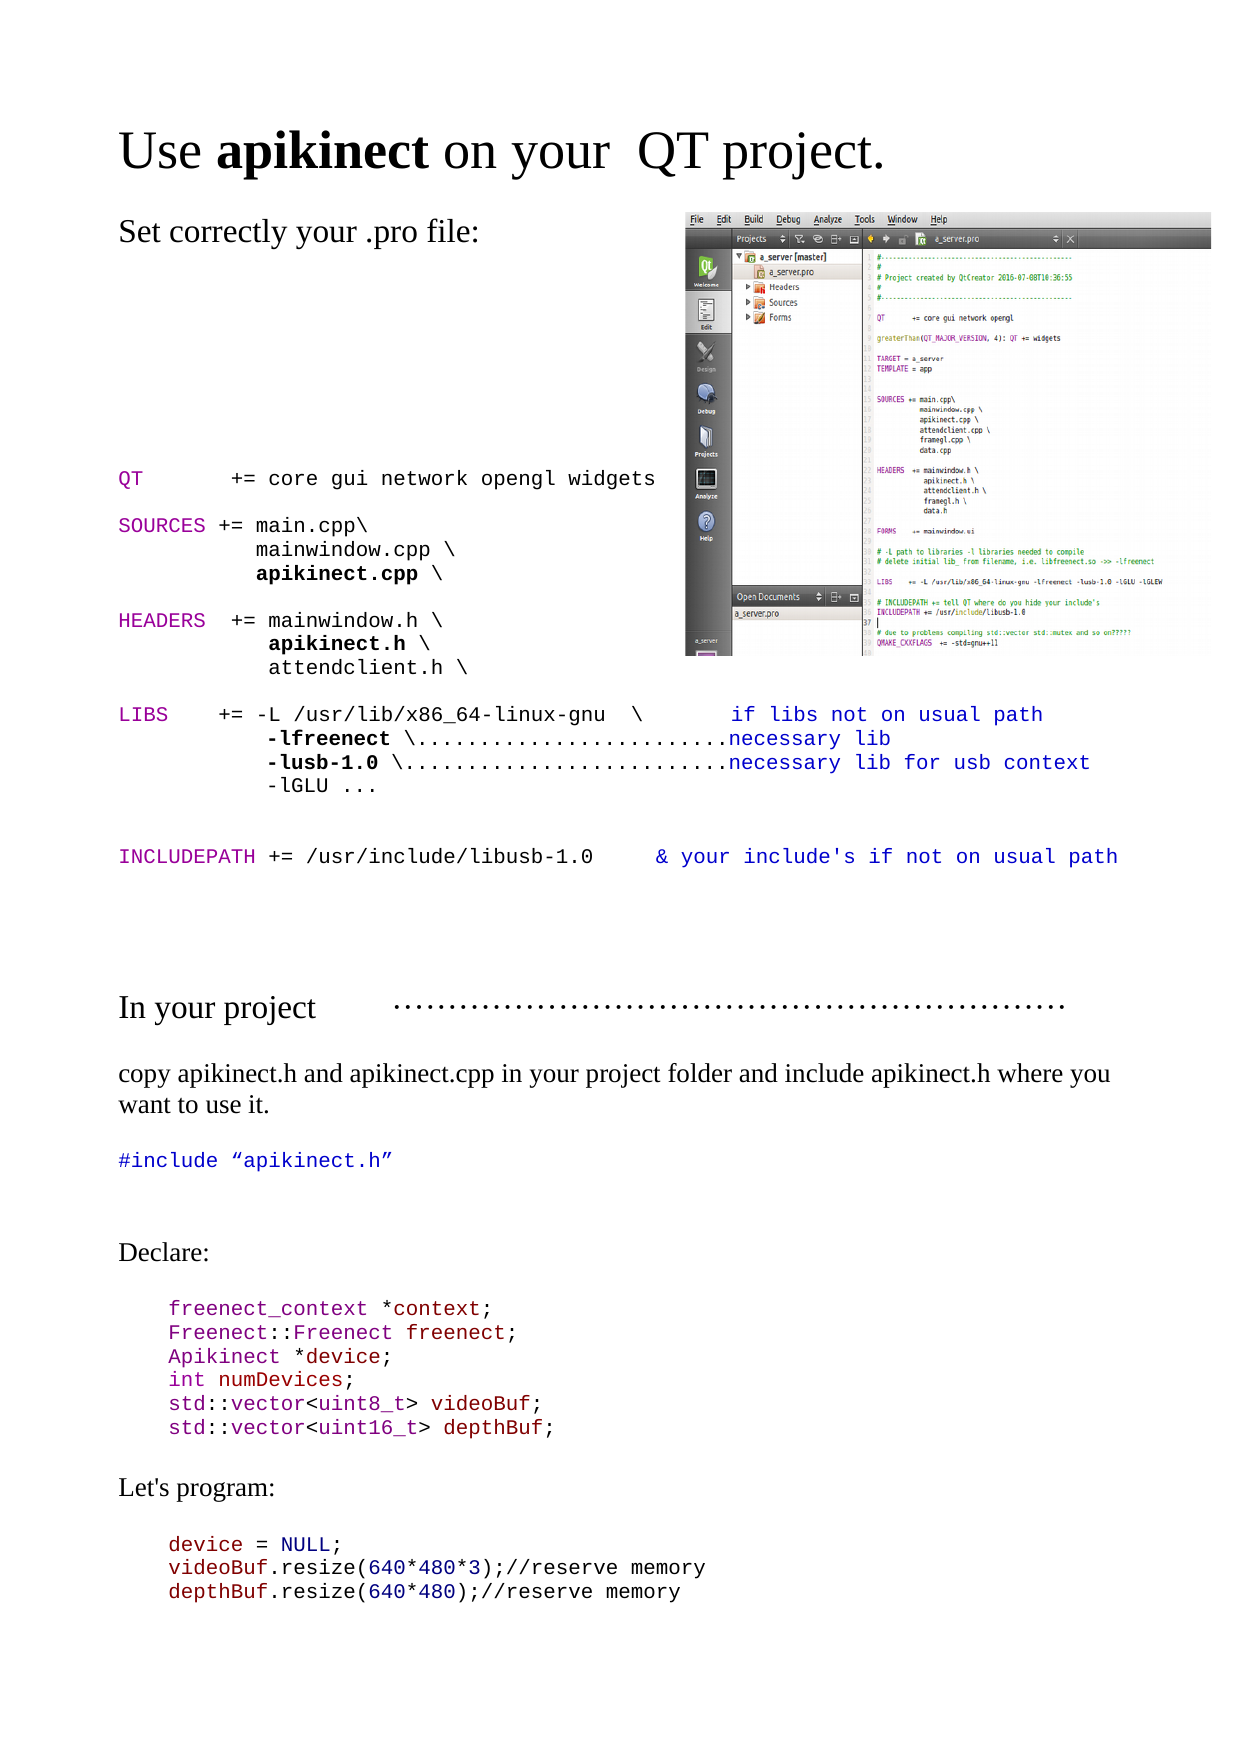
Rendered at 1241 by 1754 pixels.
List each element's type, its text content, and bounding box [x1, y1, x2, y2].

text HEADERS += mainwindow.h \ [118, 610, 685, 633]
text Freenect::Freenect freenect; [118, 1322, 1122, 1346]
text int numDevices; [118, 1369, 1122, 1393]
text mainwindow.cpp \ [118, 539, 685, 562]
text Set correctly your .pro file: [118, 212, 685, 250]
text depthBuf.resize(640*480);//reserve memory [118, 1581, 1122, 1605]
text -lusb-1.0 \..........................necessary lib for usb context [118, 752, 1122, 775]
text apikinect.cpp \ [118, 562, 685, 586]
text INCLUDEPATH += /usr/include/libusb-1.0 & your include's if not on usual path [118, 846, 1122, 870]
text #include “apikinect.h” [118, 1150, 1122, 1174]
text Use apikinect on your QT project. [118, 118, 1122, 180]
text LIBS += -L /usr/lib/x86_64-linux-gnu \ if libs not on usual path [118, 704, 1122, 728]
text attendclient.h \ [118, 657, 1122, 681]
text std::vector<uint8_t> videoBuf; [118, 1393, 1122, 1417]
text copy apikinect.h and apikinect.cpp in your project folder and include apikinect.h where you want to use it. [118, 1057, 1122, 1119]
text SOURCES += main.cpp\ [118, 515, 685, 539]
text videoBuf.resize(640*480*3);//reserve memory [118, 1557, 1122, 1581]
text freenect_context *context; [118, 1298, 1122, 1322]
text device = NULL; [118, 1534, 1122, 1557]
text apikinect.h \ [118, 633, 1122, 657]
text Let's program: [118, 1471, 1122, 1503]
text -lGLU ... [118, 775, 1122, 799]
text -lfreenect \.........................necessary lib [118, 728, 1122, 752]
text In your project ····························································· [118, 987, 1122, 1026]
text std::vector<uint16_t> depthBuf; [118, 1417, 1122, 1440]
text QT += core gui network opengl widgets [118, 468, 685, 492]
text Apikinect *device; [118, 1346, 1122, 1369]
text Declare: [118, 1236, 1122, 1267]
picture [685, 212, 1212, 656]
